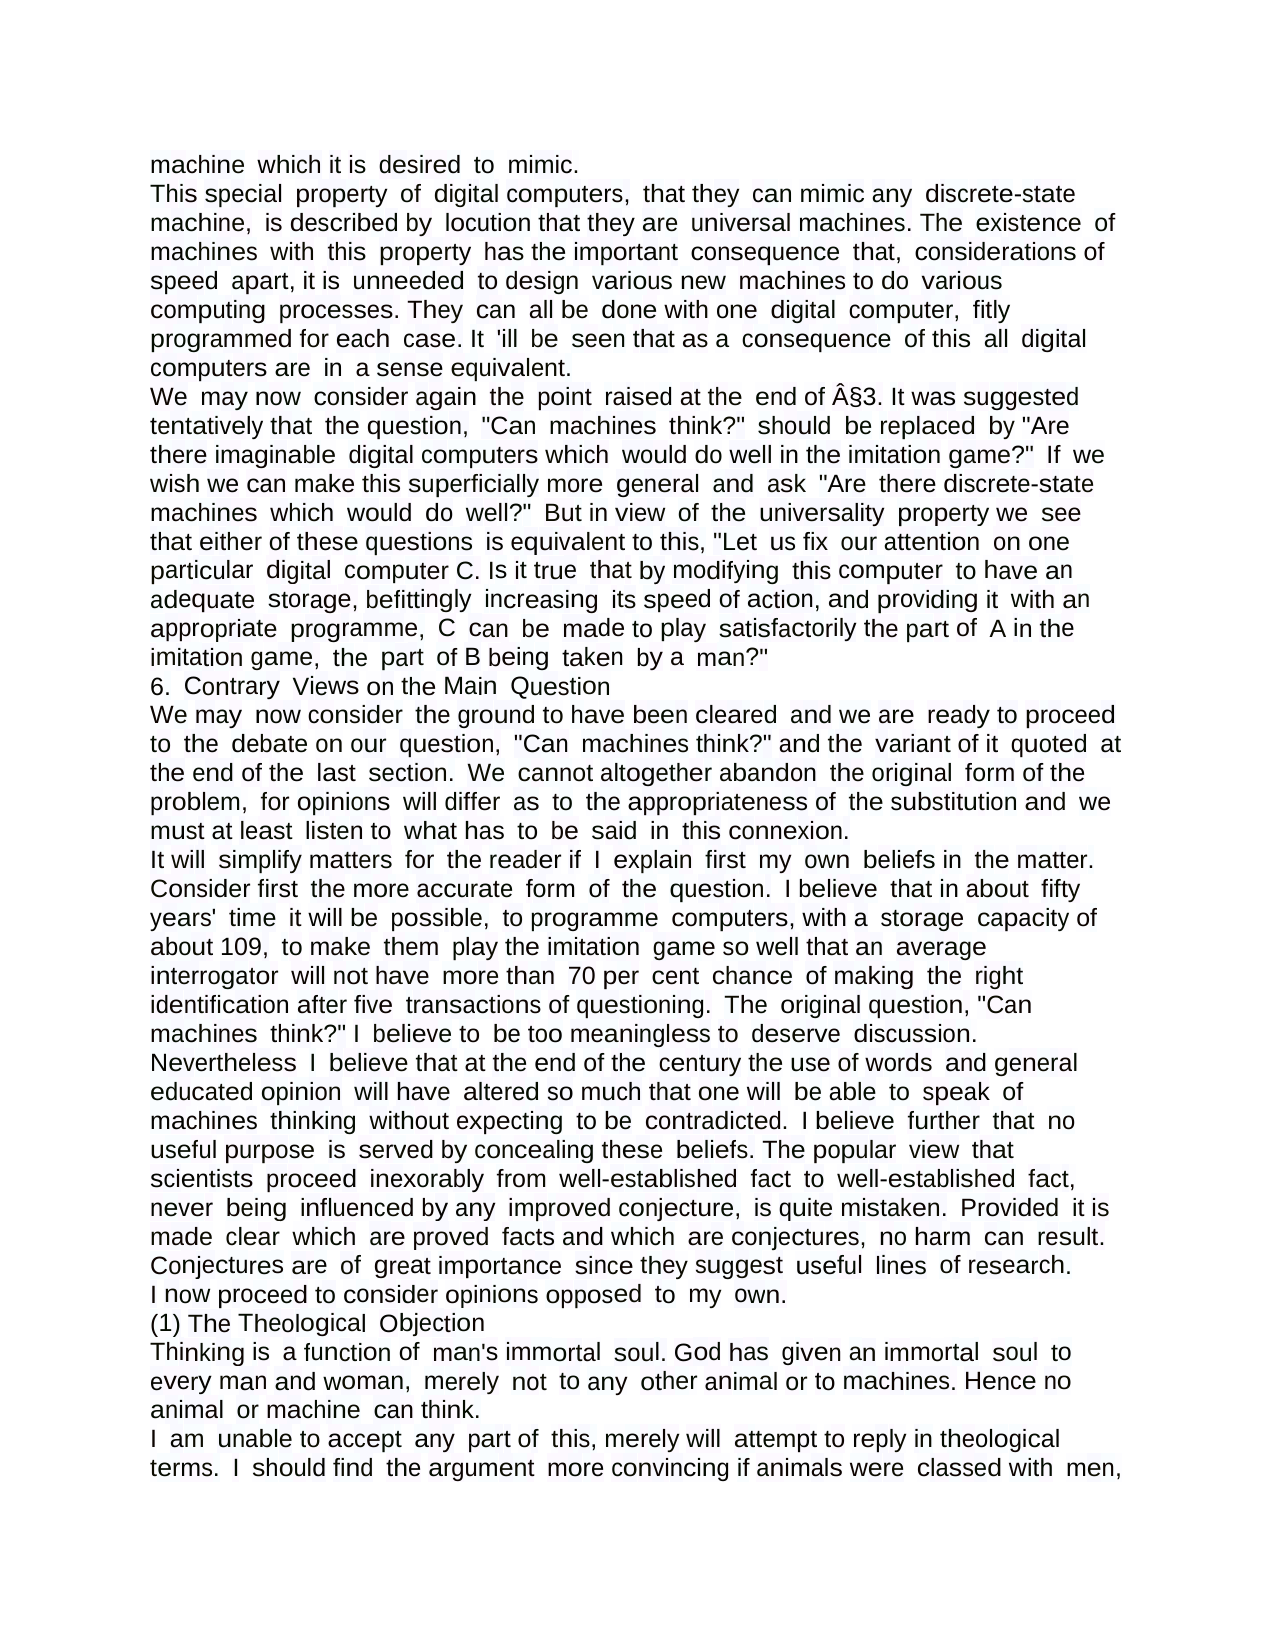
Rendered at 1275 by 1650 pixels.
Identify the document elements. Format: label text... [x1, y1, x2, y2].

text I now proceed to consider opinions opposed to my own. [747, 1279, 1125, 1308]
text We may now consider the ground to have been cleared and we are ready to proceed to the debate on our question, "Can machines think?" and the variant of it quoted at the end of the last section. We cannot altogether abandon the original form of the problem, for opinions will differ as to the appropriateness of the substitution and we must at least listen to what has to be said in this connexion. [850, 700, 1125, 845]
text I now proceed to consider opinions opposed to my own. [429, 1279, 478, 1308]
text 6. Contrary Views on the Main Question [611, 671, 1125, 700]
text I now proceed to consider opinions opposed to my own. [527, 1279, 613, 1308]
text (1) The Theological Objection [485, 1308, 1125, 1337]
text Thinking is a function of man's immortal soul. God has given an immortal soul to every man and woman, merely not to any other animal or to machines. Hence no animal or machine can think. [481, 1337, 1125, 1424]
text Given the table corresponding to a discrete-state machine it is possible to predict what it will do. There is no reason why this calculation should not be carried out by means of a digital computer. Provided it could be carried out sufficiently quickly the digital computer could mimic the behavior of any discrete-state machine. The imitation game could then be played with the machine in question (as B) and the mimicking digital computer (as A) and the interrogator would be unable to distinguish them. Of course the digital computer must have an adequate storage capacity as well as working sufficiently fast. Moreover, it must be programmed anew for each new machine which it is desired to mimic. [579, 150, 1125, 179]
text I now proceed to consider opinions opposed to my own. [253, 1279, 356, 1308]
text (1) The Theological Objection [361, 1308, 399, 1337]
text It will simplify matters for the reader if I explain first my own beliefs in the matter. Consider first the more accurate form of the question. I believe that in about fifty years' time it will be possible, to programme computers, with a storage capacity of about 109, to make them play the imitation game so well that an average interrogator will not have more than 70 per cent chance of making the right identification after five transactions of questioning. The original question, "Can machines think?" I believe to be too meaningless to deserve discussion. Nevertheless I believe that at the end of the century the use of words and general educated opinion will have altered so much that one will be able to speak of machines thinking without expecting to be contradicted. I believe further that no useful purpose is served by concealing these beliefs. The popular view that scientists proceed inexorably from well-established fact to well-established fact, never being influenced by any improved conjecture, is quite mistaken. Provided it is made clear which are proved facts and which are conjectures, no harm can result. Conjectures are of great importance since they suggest useful lines of research. [150, 845, 1125, 1279]
text (1) The Theological Objection [172, 1308, 238, 1337]
text We may now consider again the point raised at the end of Â§3. It was suggested tentatively that the question, "Can machines think?" should be replaced by "Are there imaginable digital computers which would do well in the imitation game?" If we wish we can make this superficially more general and ask "Are there discrete-state machines which would do well?" But in view of the universality property we see that either of these questions is equivalent to this, "Let us fix our attention on one particular digital computer C. Is it true that by modifying this computer to have an adequate storage, befittingly increasing its speed of action, and providing it with an appropriate programme, C can be made to play satisfactorily the part of A in the imitation game, the part of B being taken by a man?" [150, 382, 1125, 671]
text This special property of digital computers, that they can mimic any discrete-state machine, is described by locution that they are universal machines. The existence of machines with this property has the important consequence that, considerations of speed apart, it is unneeded to design various new machines to do various computing processes. They can all be done with one digital computer, fitly programmed for each case. It 'ill be seen that as a consequence of this all digital computers are in a sense equivalent. [572, 179, 1125, 382]
